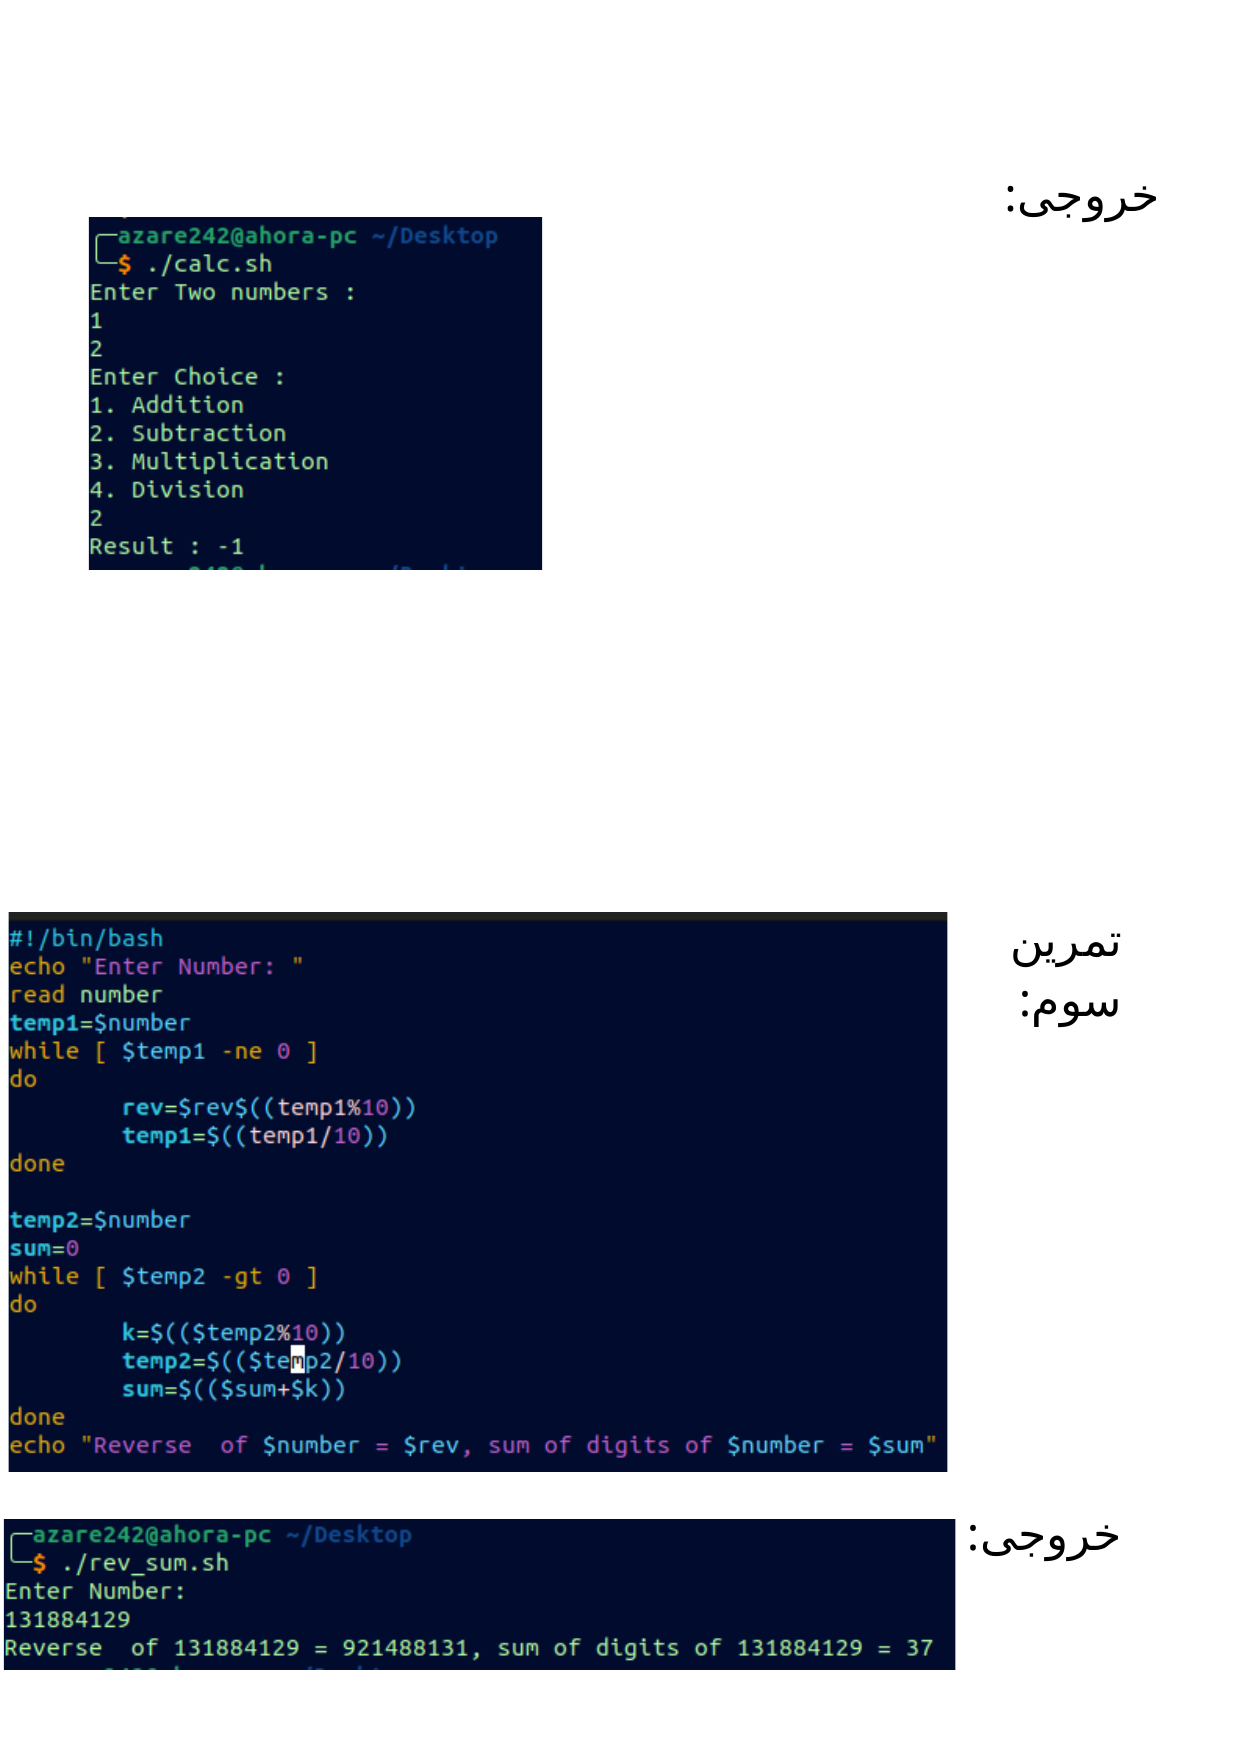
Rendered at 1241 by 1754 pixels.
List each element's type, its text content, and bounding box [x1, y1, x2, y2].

picture [8, 912, 948, 1472]
text خروجی: [71, 1510, 1122, 1569]
picture [3, 1519, 956, 1670]
picture [88, 217, 543, 570]
text خروجی: [71, 171, 1159, 231]
text تمرین سوم: [948, 916, 1122, 1035]
